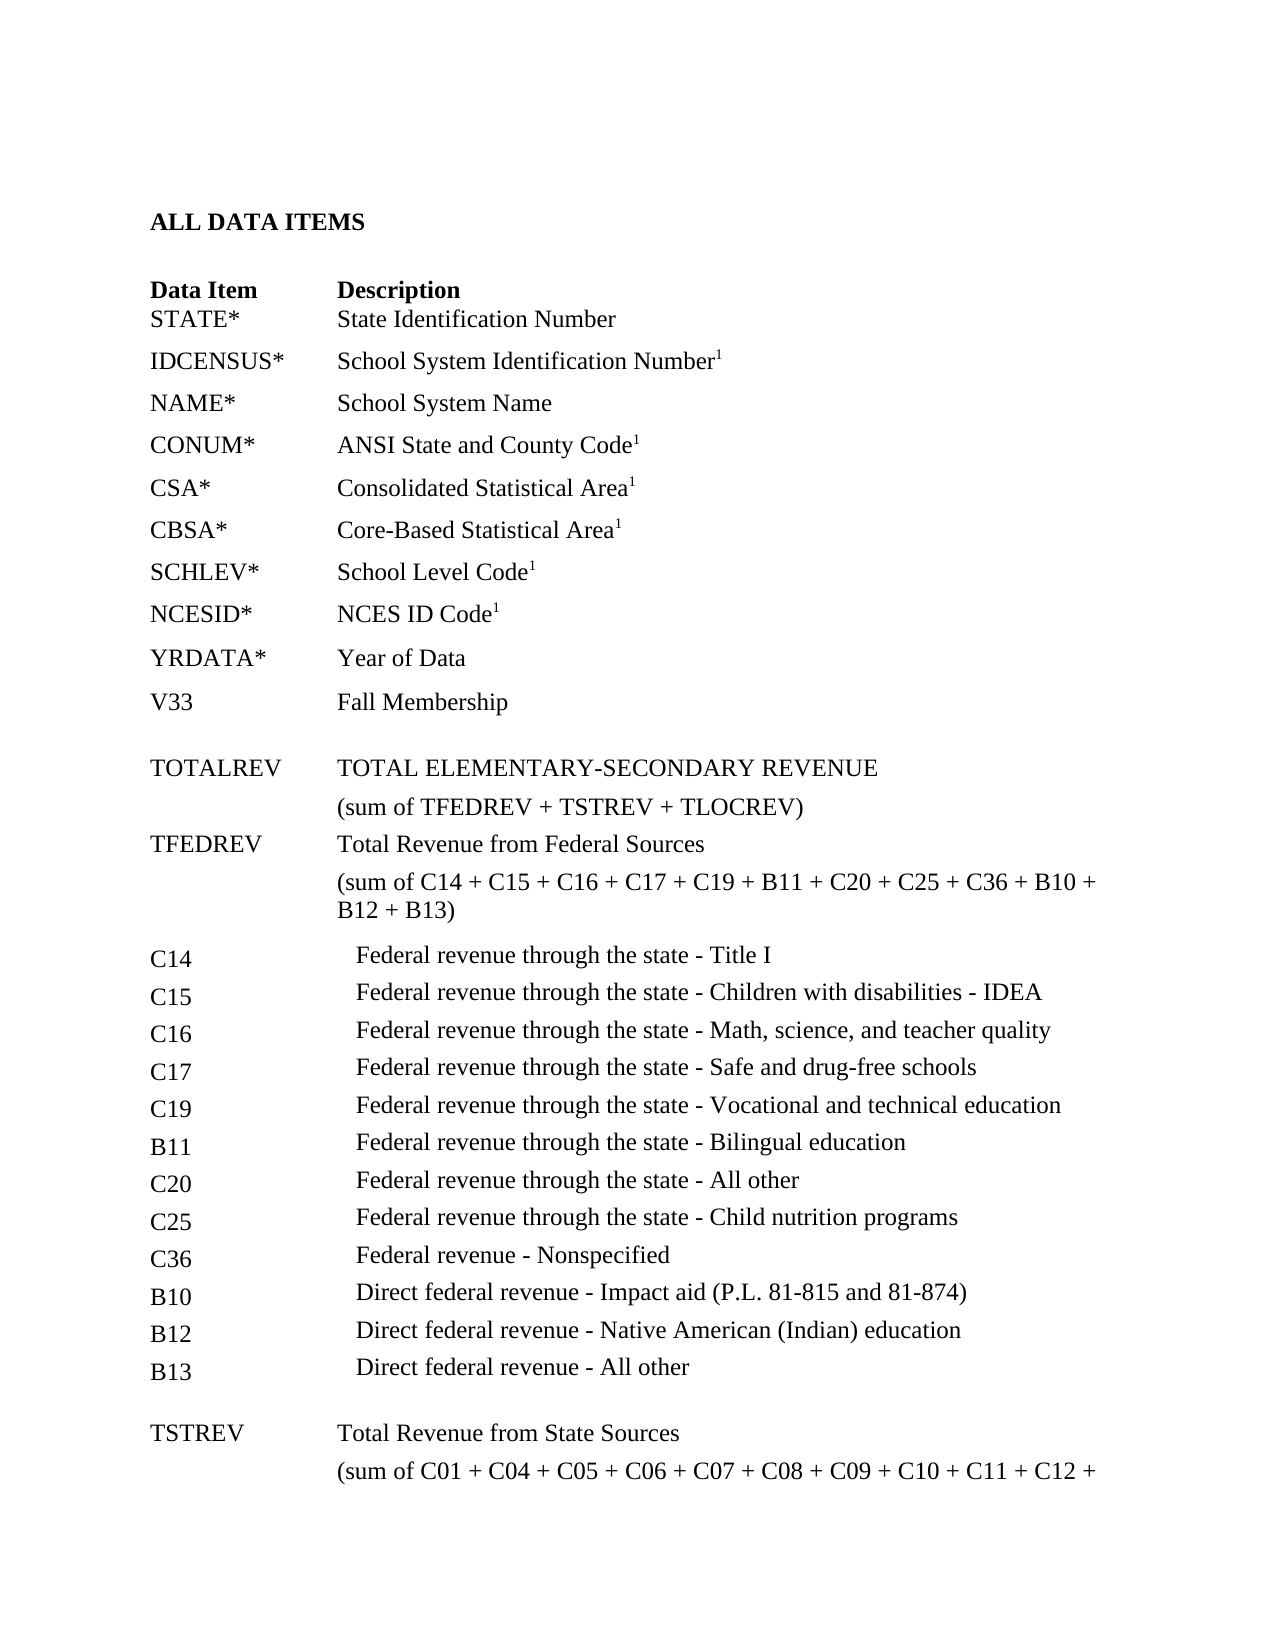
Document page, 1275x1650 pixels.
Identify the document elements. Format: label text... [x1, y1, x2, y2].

table_header Description [326, 265, 1144, 304]
table_cell [139, 1456, 326, 1498]
table_cell B11 [139, 1127, 326, 1165]
table_cell [139, 792, 326, 829]
table_cell B12 [139, 1315, 326, 1352]
table_cell TOTAL ELEMENTARY-SECONDARY REVENUE [326, 753, 1144, 792]
table_cell IDCENSUS* [139, 333, 326, 375]
table_cell C16 [139, 1015, 326, 1052]
table_cell C36 [139, 1240, 326, 1277]
table_cell School System Identification Number1 [326, 333, 1144, 375]
table_cell TOTALREV [139, 753, 326, 792]
table_cell C20 [139, 1165, 326, 1202]
table_cell Federal revenue through the state - Title I [326, 940, 1144, 977]
table_cell Year of Data [326, 628, 1144, 672]
table_cell CONUM* [139, 417, 326, 459]
table_cell C15 [139, 977, 326, 1015]
table_cell [326, 1390, 1144, 1418]
table_cell TSTREV [139, 1419, 326, 1456]
table_cell TFEDREV [139, 829, 326, 867]
table_cell B10 [139, 1277, 326, 1315]
table_cell Federal revenue through the state - Bilingual education [326, 1127, 1144, 1165]
table_cell C14 [139, 940, 326, 977]
table_cell ANSI State and County Code1 [326, 417, 1144, 459]
table_cell V33 [139, 672, 326, 716]
table_cell School System Name [326, 375, 1144, 417]
table_cell Federal revenue - Nonspecified [326, 1240, 1144, 1277]
table_cell YRDATA* [139, 628, 326, 672]
table_cell [139, 716, 326, 753]
table_cell B13 [139, 1352, 326, 1390]
table_cell Federal revenue through the state - Safe and drug-free schools [326, 1052, 1144, 1090]
table_cell SCHLEV* [139, 544, 326, 586]
table_cell Federal revenue through the state - All other [326, 1165, 1144, 1202]
table_cell Total Revenue from Federal Sources [326, 829, 1144, 867]
table_cell C19 [139, 1090, 326, 1127]
table_header Data Item [139, 265, 326, 304]
table_cell C17 [139, 1052, 326, 1090]
text ALL DATA ITEMS [150, 207, 1125, 236]
table_cell Fall Membership [326, 672, 1144, 716]
table_cell Consolidated Statistical Area1 [326, 459, 1144, 502]
table_cell Federal revenue through the state - Children with disabilities - IDEA [326, 977, 1144, 1015]
table_cell CSA* [139, 459, 326, 502]
table_cell CBSA* [139, 502, 326, 544]
table_cell [139, 1390, 326, 1418]
table_cell Direct federal revenue - Impact aid (P.L. 81-815 and 81-874) [326, 1277, 1144, 1315]
table_cell NAME* [139, 375, 326, 417]
table_cell [326, 716, 1144, 753]
table_cell Federal revenue through the state - Math, science, and teacher quality [326, 1015, 1144, 1052]
table_cell Federal revenue through the state - Child nutrition programs [326, 1202, 1144, 1240]
table_cell Direct federal revenue - Native American (Indian) education [326, 1315, 1144, 1352]
table_cell (sum of TFEDREV + TSTREV + TLOCREV) [326, 792, 1144, 829]
table_cell STATE* [139, 304, 326, 333]
table_cell NCES ID Code1 [326, 586, 1144, 628]
table_cell State Identification Number [326, 304, 1144, 333]
table_cell C25 [139, 1202, 326, 1240]
table_cell (sum of C14 + C15 + C16 + C17 + C19 + B11 + C20 + C25 + C36 + B10 + B12 + B13) [326, 867, 1144, 940]
table_cell [139, 867, 326, 940]
table_cell Core-Based Statistical Area1 [326, 502, 1144, 544]
table_cell NCESID* [139, 586, 326, 628]
table_cell Total Revenue from State Sources [326, 1419, 1144, 1456]
table_cell School Level Code1 [326, 544, 1144, 586]
table_cell Direct federal revenue - All other [326, 1352, 1144, 1390]
table_cell (sum of C01 + C04 + C05 + C06 + C07 + C08 + C09 + C10 + C11 + C12 + [326, 1456, 1144, 1498]
table_cell Federal revenue through the state - Vocational and technical education [326, 1090, 1144, 1127]
